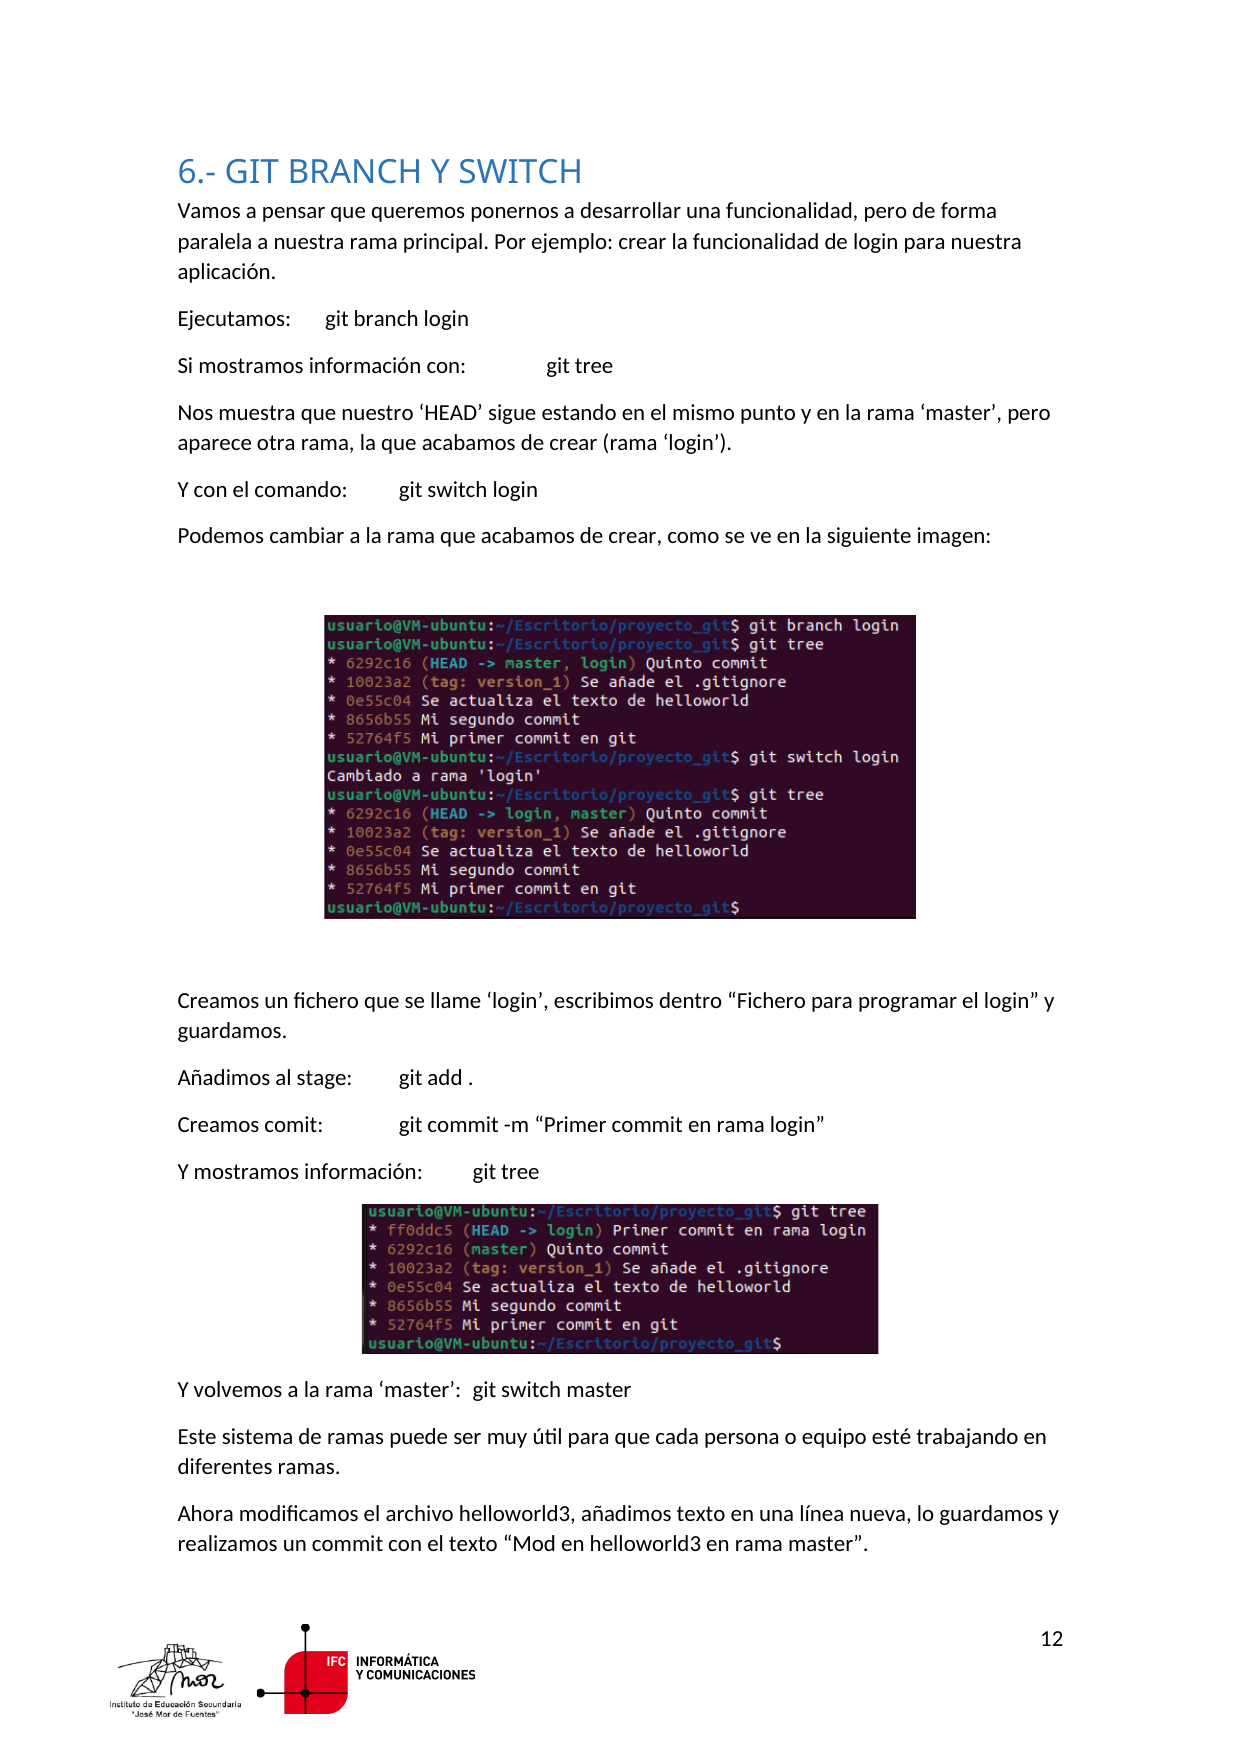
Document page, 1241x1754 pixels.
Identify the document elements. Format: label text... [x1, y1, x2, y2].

text Ejecutamos: git branch login [177, 304, 1063, 332]
text Creamos un fichero que se llame ‘login’, escribimos dentro “Fichero para programar el login” y guardamos. [177, 986, 1063, 1044]
text Este sistema de ramas puede ser muy útil para que cada persona o equipo esté trabajando en diferentes ramas. [177, 1422, 1063, 1480]
text Y con el comando: git switch login [177, 475, 1063, 503]
text Añadimos al stage: git add . [177, 1063, 1063, 1091]
picture [361, 1204, 879, 1354]
text Y volvemos a la rama ‘master’: git switch master [177, 1204, 1063, 1403]
picture [324, 615, 916, 919]
text Y mostramos información: git tree [177, 1157, 1063, 1185]
text Podemos cambiar a la rama que acabamos de crear, como se ve en la siguiente imagen: [177, 522, 1063, 549]
text Si mostramos información con: git tree [177, 351, 1063, 379]
picture [100, 1631, 249, 1736]
text Vamos a pensar que queremos ponernos a desarrollar una funcionalidad, pero de forma paralela a nuestra rama principal. Por ejemplo: crear la funcionalidad de login para nuestra aplicación. [177, 197, 1063, 285]
text Nos muestra que nuestro ‘HEAD’ sigue estando en el mismo punto y en la rama ‘master’, pero aparece otra rama, la que acabamos de crear (rama ‘login’). [177, 398, 1063, 456]
text Creamos comit: git commit -m “Primer commit en rama login” [177, 1110, 1063, 1138]
subtitle 6.- GIT BRANCH Y SWITCH [177, 148, 1063, 193]
picture [256, 1624, 475, 1714]
text Ahora modificamos el archivo helloworld3, añadimos texto en una línea nueva, lo guardamos y realizamos un commit con el texto “Mod en helloworld3 en rama master”. [177, 1499, 1063, 1557]
